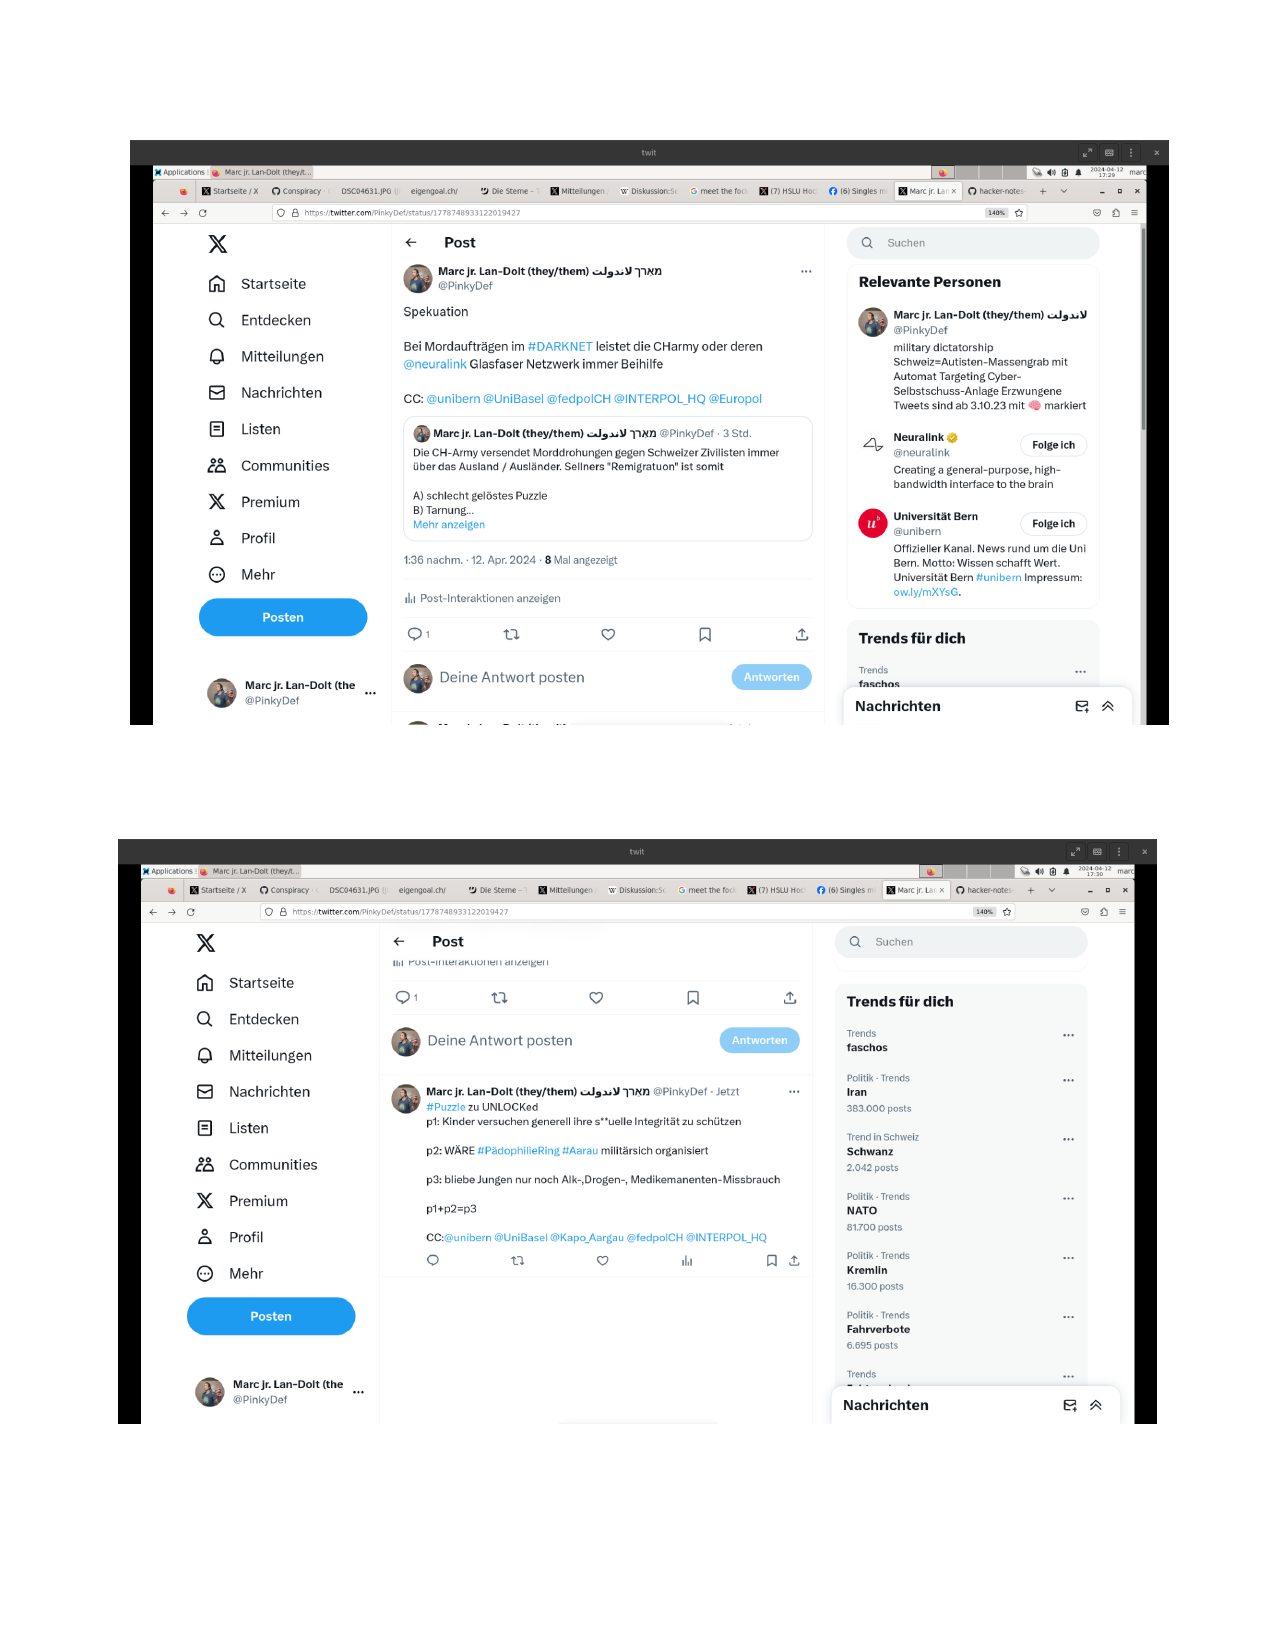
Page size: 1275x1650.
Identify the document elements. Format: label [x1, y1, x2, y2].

picture [118, 839, 1157, 1424]
picture [130, 140, 1169, 725]
